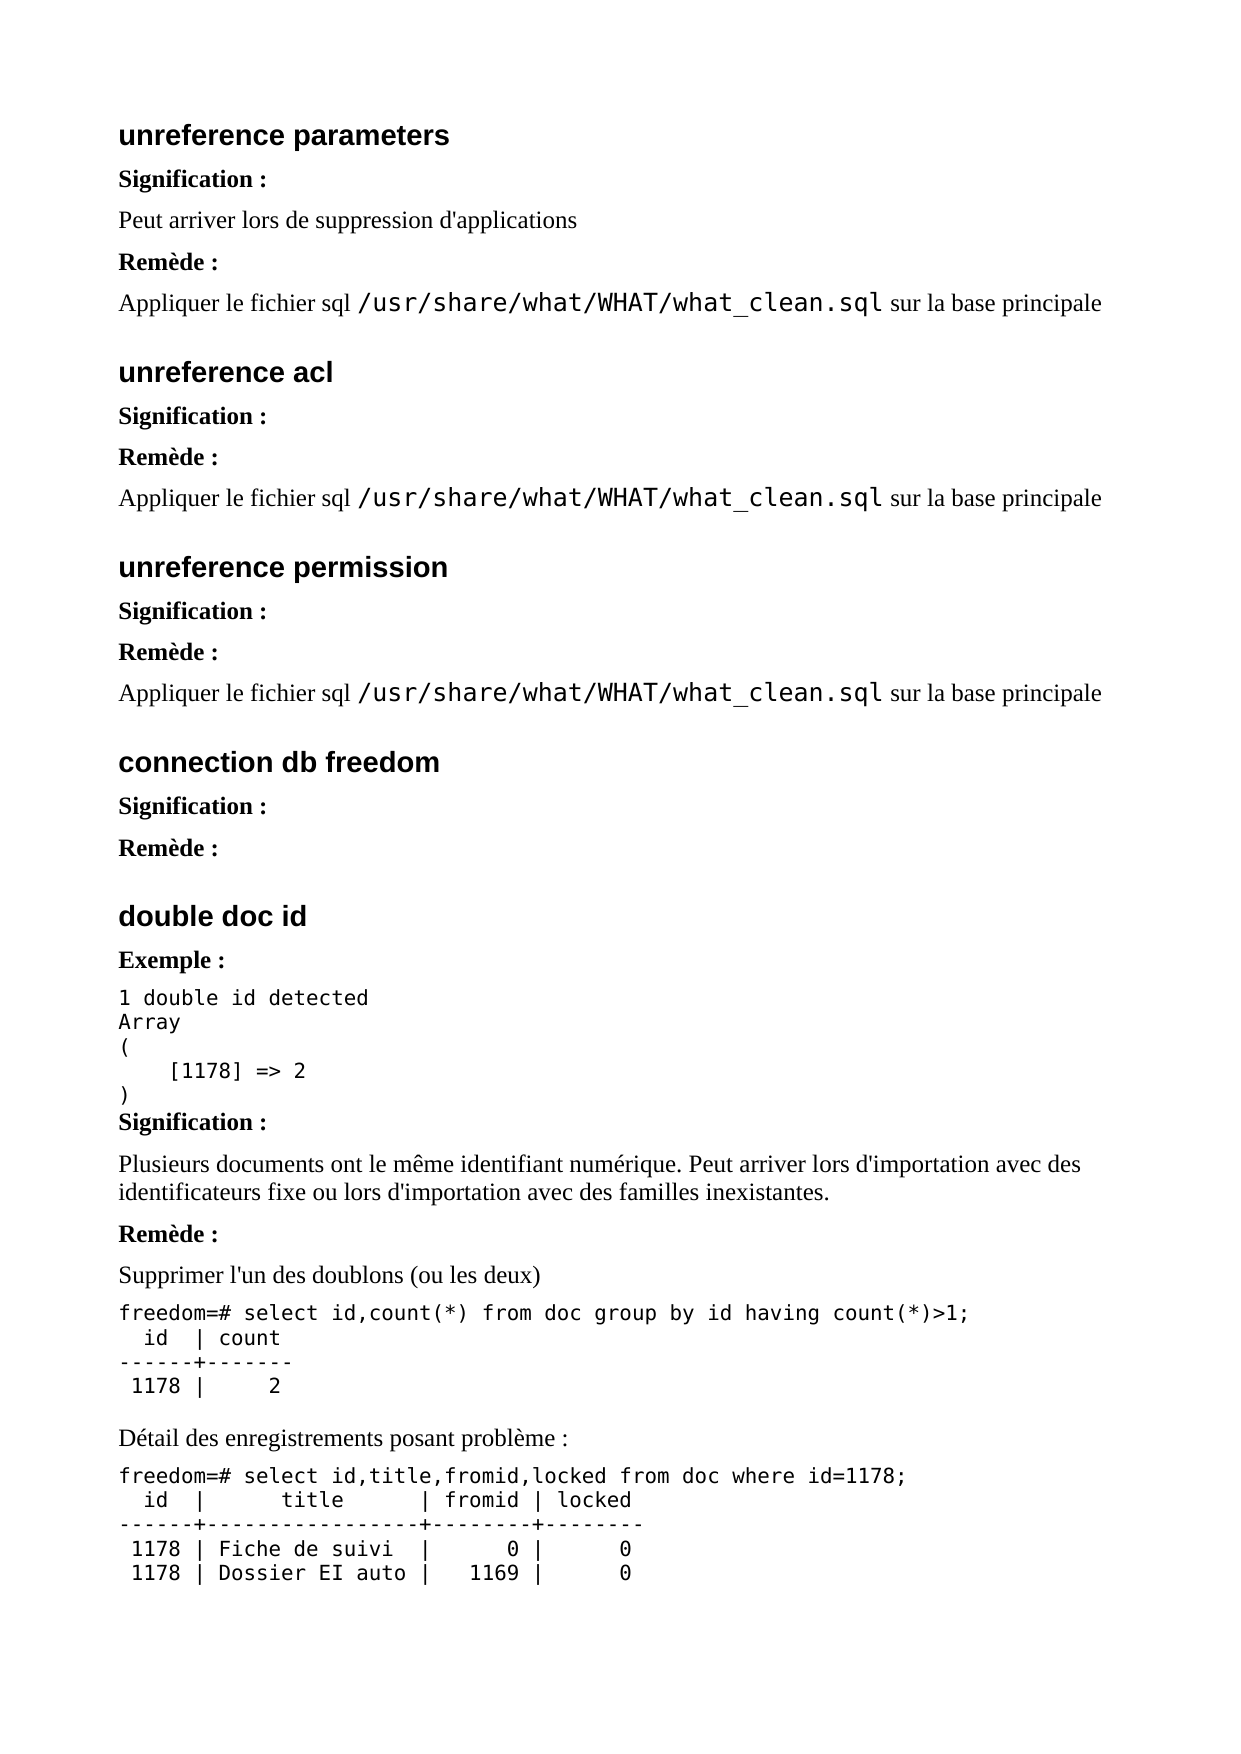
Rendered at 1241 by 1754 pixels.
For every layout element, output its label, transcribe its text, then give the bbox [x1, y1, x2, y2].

subtitle unreference parameters [118, 118, 1122, 152]
text Détail des enregistrements posant problème : [118, 1423, 1122, 1451]
subtitle unreference permission [118, 550, 1122, 583]
text Supprimer l'un des doublons (ou les deux) [118, 1260, 1122, 1289]
text Signification : [118, 164, 1122, 193]
subtitle unreference acl [118, 355, 1122, 388]
text Signification : [118, 596, 1122, 625]
text Remède : [118, 247, 1122, 275]
text Remède : [118, 637, 1122, 666]
text Exemple : [118, 945, 1122, 974]
text Peut arriver lors de suppression d'applications [118, 205, 1122, 234]
text 1 double id detected Array ( [1178] => 2 ) [118, 986, 1122, 1107]
text Signification : [118, 1107, 1122, 1136]
text Appliquer le fichier sql /usr/share/what/WHAT/what_clean.sql sur la base principale [118, 483, 1122, 512]
text Appliquer le fichier sql /usr/share/what/WHAT/what_clean.sql sur la base principale [118, 288, 1122, 317]
text Plusieurs documents ont le même identifiant numérique. Peut arriver lors d'importation avec des identificateurs fixe ou lors d'importation avec des familles inexistantes. [118, 1149, 1122, 1206]
text Remède : [118, 442, 1122, 471]
text Remède : [118, 1219, 1122, 1247]
text Signification : [118, 401, 1122, 429]
text Remède : [118, 833, 1122, 861]
text freedom=# select id,count(*) from doc group by id having count(*)>1; id | count ------+------- 1178 | 2 [118, 1301, 1122, 1423]
subtitle double doc id [118, 899, 1122, 932]
subtitle connection db freedom [118, 745, 1122, 779]
text Appliquer le fichier sql /usr/share/what/WHAT/what_clean.sql sur la base principale [118, 678, 1122, 708]
text freedom=# select id,title,fromid,locked from doc where id=1178; id | title | fromid | locked ------+-----------------+--------+-------- 1178 | Fiche de suivi | 0 | 0 1178 | Dossier EI auto | 1169 | 0 [118, 1464, 1122, 1609]
text Signification : [118, 791, 1122, 820]
